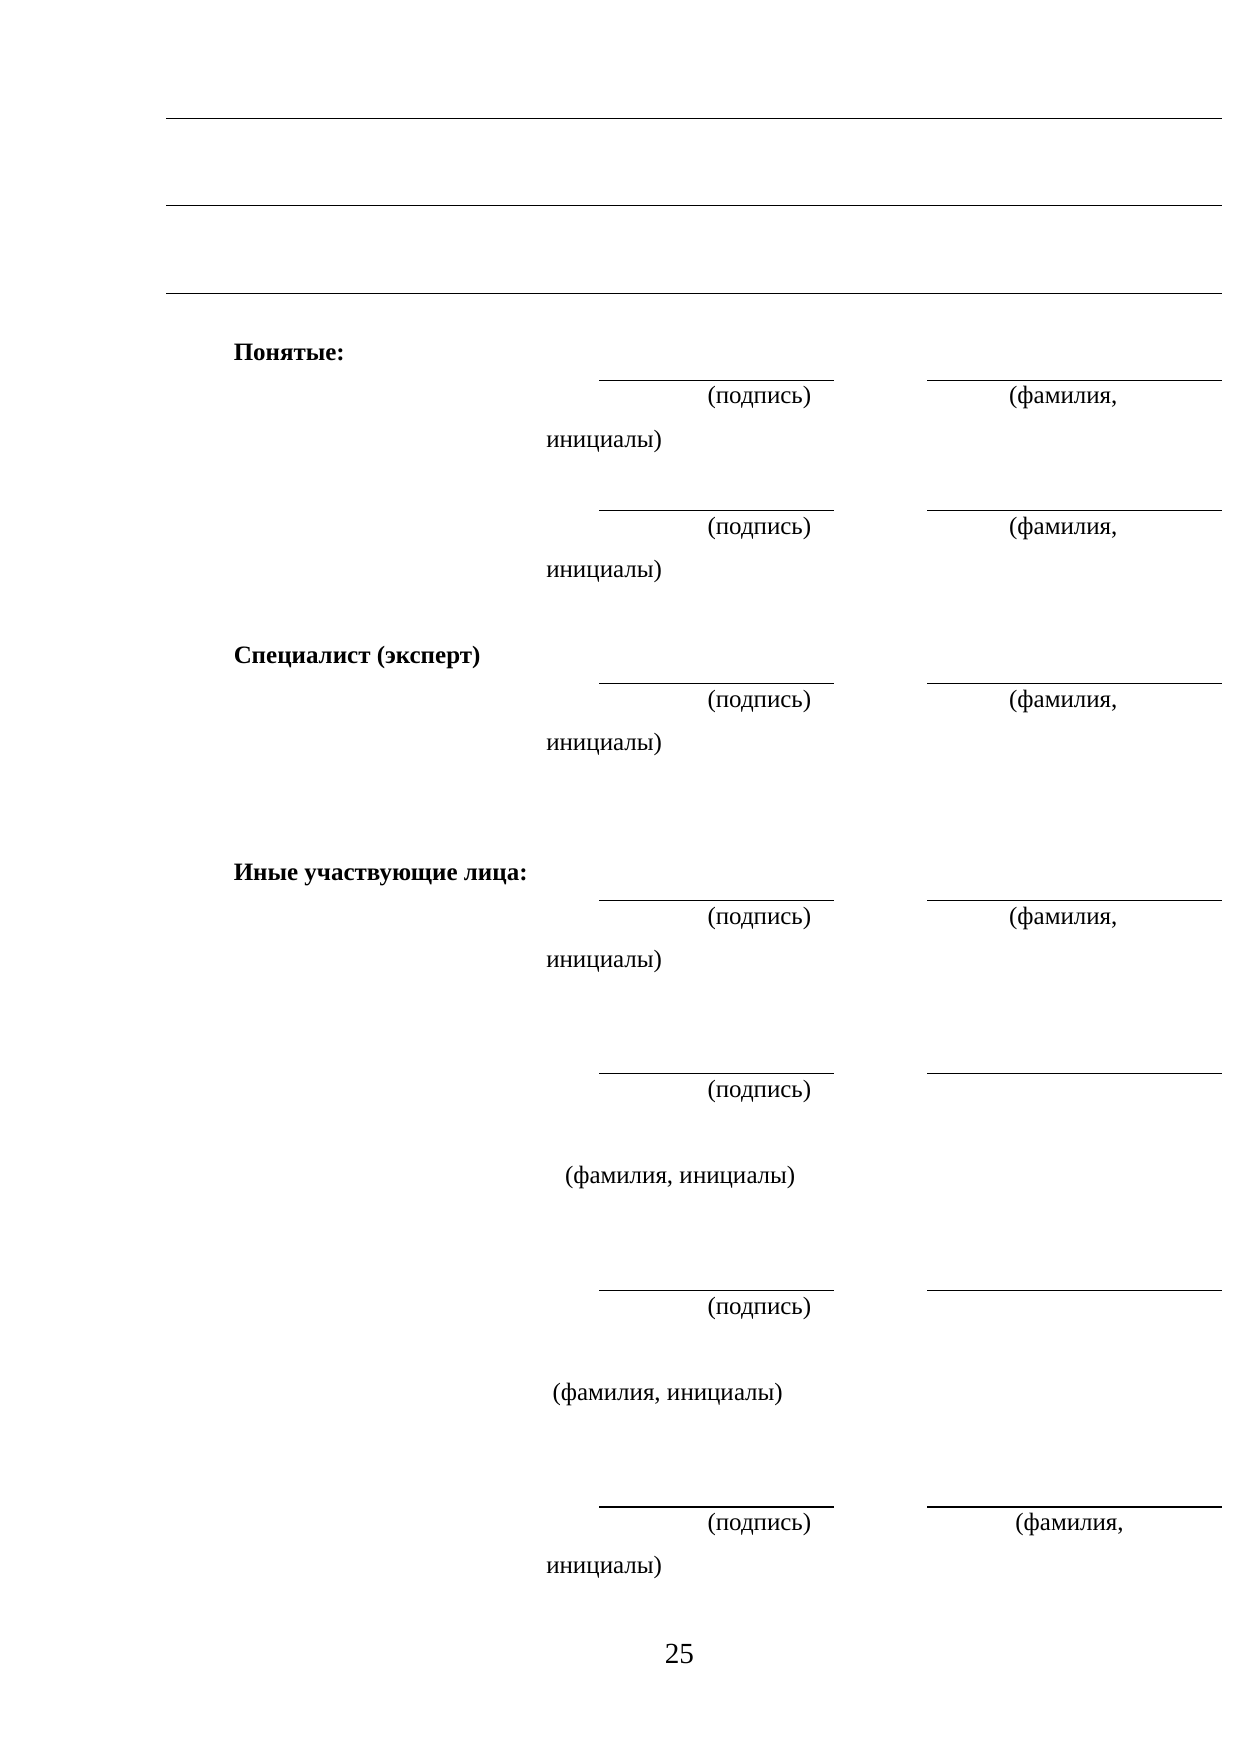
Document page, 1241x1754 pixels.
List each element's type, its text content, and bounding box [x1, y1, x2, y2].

table_header [599, 1247, 833, 1290]
table_header [834, 467, 927, 510]
table_header [599, 337, 833, 379]
table_header [599, 1464, 833, 1506]
table_header [927, 1247, 1222, 1290]
table_header [927, 337, 1222, 379]
table_header [927, 1464, 1222, 1506]
text (подпись) (фамилия, инициалы) [546, 511, 1181, 583]
text (подпись) (фамилия, инициалы) [546, 1507, 1181, 1579]
text (подпись) (фамилия, инициалы) [546, 381, 1181, 452]
text (подпись) (фамилия, инициалы) [546, 901, 1181, 973]
table_header [927, 857, 1222, 900]
table_header Иные участвующие лица: [166, 857, 599, 900]
table_header [599, 640, 833, 683]
table_header Специалист (эксперт) [166, 640, 599, 683]
table_header [834, 337, 927, 379]
text (подпись) (фамилия, инициалы) [546, 1291, 1181, 1406]
table_header [166, 467, 599, 510]
table_header [166, 1247, 599, 1290]
table_header [927, 1030, 1222, 1073]
table_header [834, 1464, 927, 1506]
table_header [599, 857, 833, 900]
table_header [166, 249, 1222, 292]
table_header [166, 162, 1222, 205]
table_header [834, 640, 927, 683]
table_header [166, 1030, 599, 1073]
table_header [599, 1030, 833, 1073]
table_header [927, 640, 1222, 683]
text (подпись) (фамилия, инициалы) [546, 1074, 1181, 1189]
table_header [834, 857, 927, 900]
table_header [166, 1464, 599, 1506]
table_header Понятые: [166, 337, 599, 379]
table_header [166, 75, 1222, 118]
table_header [927, 467, 1222, 510]
table_header [834, 1247, 927, 1290]
table_header [834, 1030, 927, 1073]
text (подпись) (фамилия, инициалы) [546, 684, 1181, 756]
table_header [599, 467, 833, 510]
